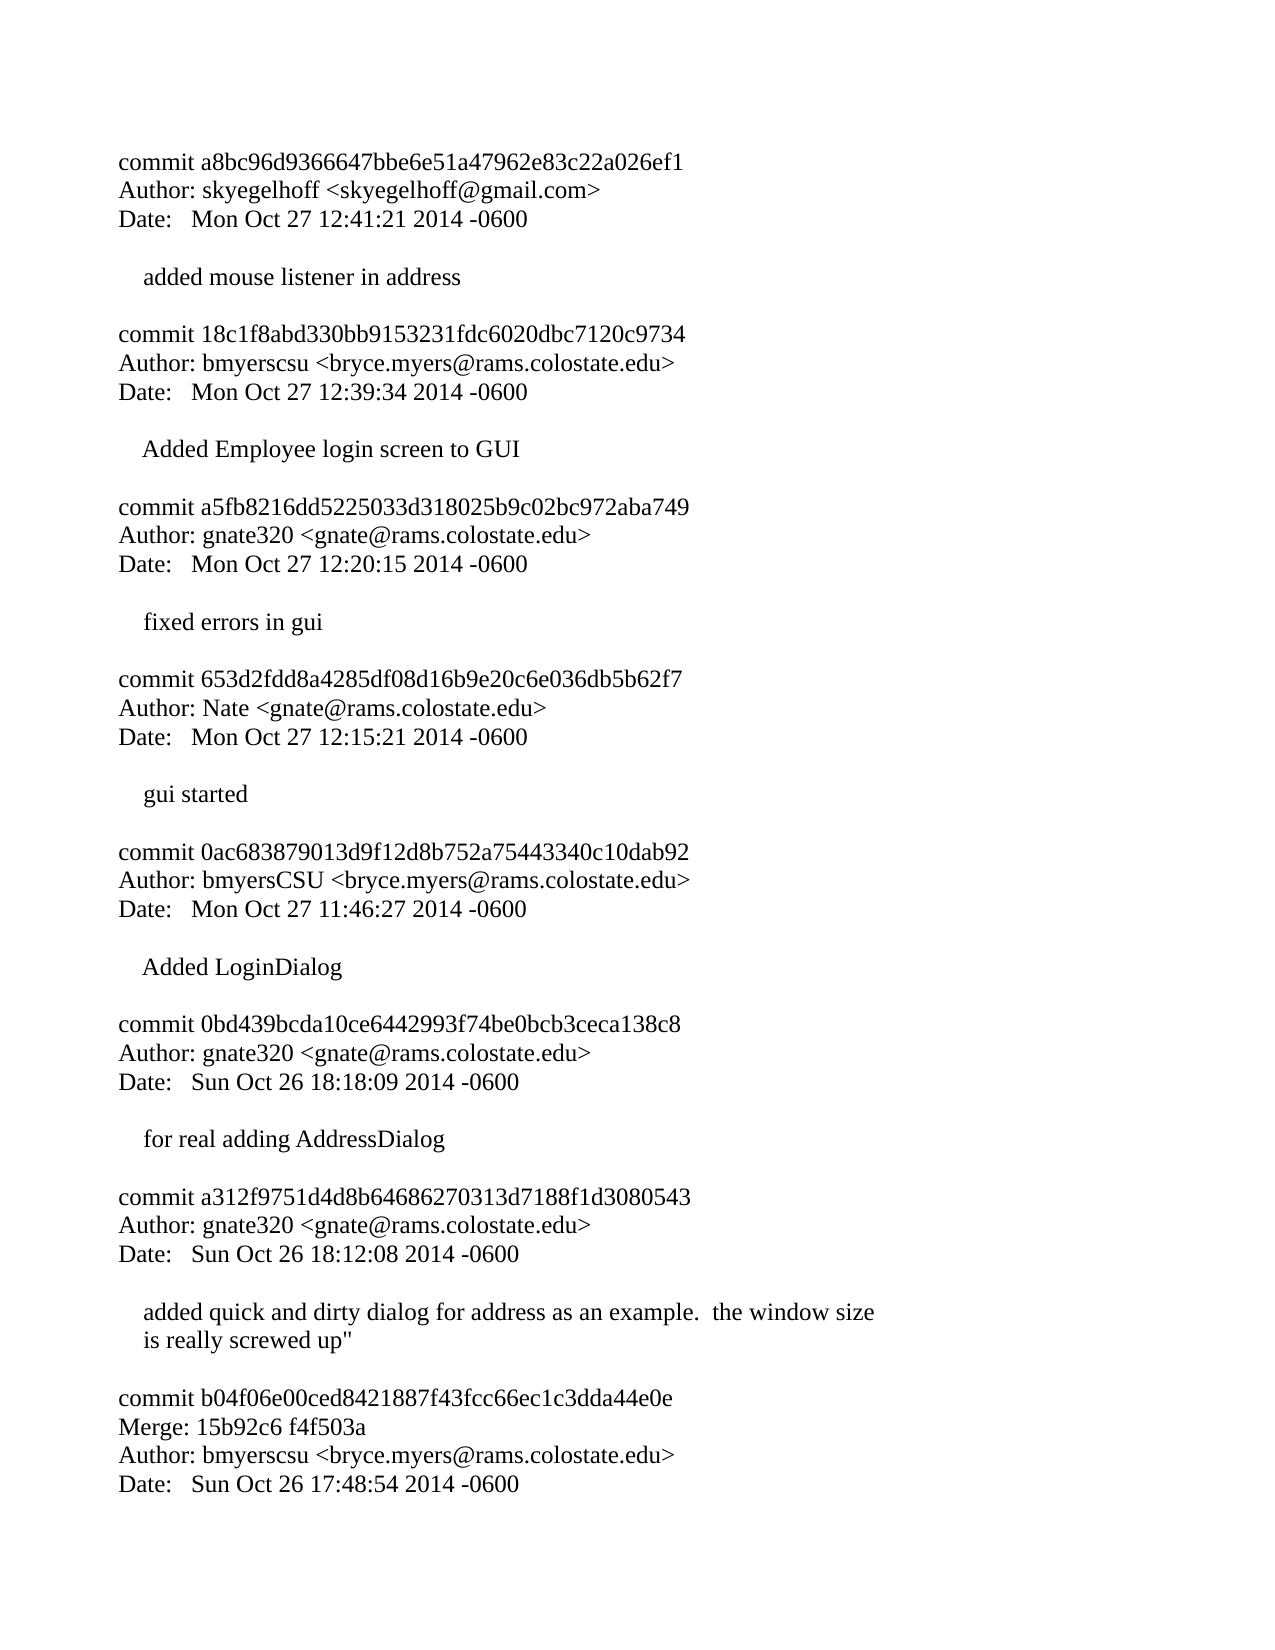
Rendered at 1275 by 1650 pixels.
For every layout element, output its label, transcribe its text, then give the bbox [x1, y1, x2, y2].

text for real adding AddressDialog [118, 1124, 1157, 1153]
text Author: bmyerscsu <bryce.myers@rams.colostate.edu> [118, 348, 1157, 377]
text Author: gnate320 <gnate@rams.colostate.edu> [118, 1038, 1157, 1067]
text commit b04f06e00ced8421887f43fcc66ec1c3dda44e0e [118, 1383, 1157, 1412]
text Added Employee login screen to GUI [118, 434, 1157, 463]
text Date: Mon Oct 27 12:15:21 2014 -0600 [118, 722, 1157, 751]
text Date: Sun Oct 26 17:48:54 2014 -0600 [118, 1469, 1157, 1498]
text Added LoginDialog [118, 952, 1157, 981]
text commit a312f9751d4d8b64686270313d7188f1d3080543 [118, 1182, 1157, 1211]
text Date: Mon Oct 27 11:46:27 2014 -0600 [118, 894, 1157, 923]
text Author: skyegelhoff <skyegelhoff@gmail.com> [118, 176, 1157, 204]
text Date: Sun Oct 26 18:12:08 2014 -0600 [118, 1239, 1157, 1268]
text Merge: 15b92c6 f4f503a [118, 1412, 1157, 1441]
text added mouse listener in address [118, 262, 1157, 291]
text gui started [118, 779, 1157, 808]
text commit a5fb8216dd5225033d318025b9c02bc972aba749 [118, 492, 1157, 521]
text Author: gnate320 <gnate@rams.colostate.edu> [118, 1211, 1157, 1239]
text commit 0bd439bcda10ce6442993f74be0bcb3ceca138c8 [118, 1009, 1157, 1038]
text added quick and dirty dialog for address as an example. the window size [118, 1297, 1157, 1326]
text Date: Mon Oct 27 12:20:15 2014 -0600 [118, 549, 1157, 578]
text Author: bmyerscsu <bryce.myers@rams.colostate.edu> [118, 1441, 1157, 1469]
text Date: Mon Oct 27 12:41:21 2014 -0600 [118, 204, 1157, 233]
text fixed errors in gui [118, 607, 1157, 636]
text Date: Mon Oct 27 12:39:34 2014 -0600 [118, 377, 1157, 406]
text commit a8bc96d9366647bbe6e51a47962e83c22a026ef1 [118, 147, 1157, 176]
text is really screwed up" [118, 1326, 1157, 1354]
text commit 18c1f8abd330bb9153231fdc6020dbc7120c9734 [118, 319, 1157, 348]
text Author: gnate320 <gnate@rams.colostate.edu> [118, 521, 1157, 549]
text Date: Sun Oct 26 18:18:09 2014 -0600 [118, 1067, 1157, 1096]
text commit 0ac683879013d9f12d8b752a75443340c10dab92 [118, 837, 1157, 866]
text commit 653d2fdd8a4285df08d16b9e20c6e036db5b62f7 [118, 664, 1157, 693]
text Author: bmyersCSU <bryce.myers@rams.colostate.edu> [118, 866, 1157, 894]
text Author: Nate <gnate@rams.colostate.edu> [118, 693, 1157, 722]
